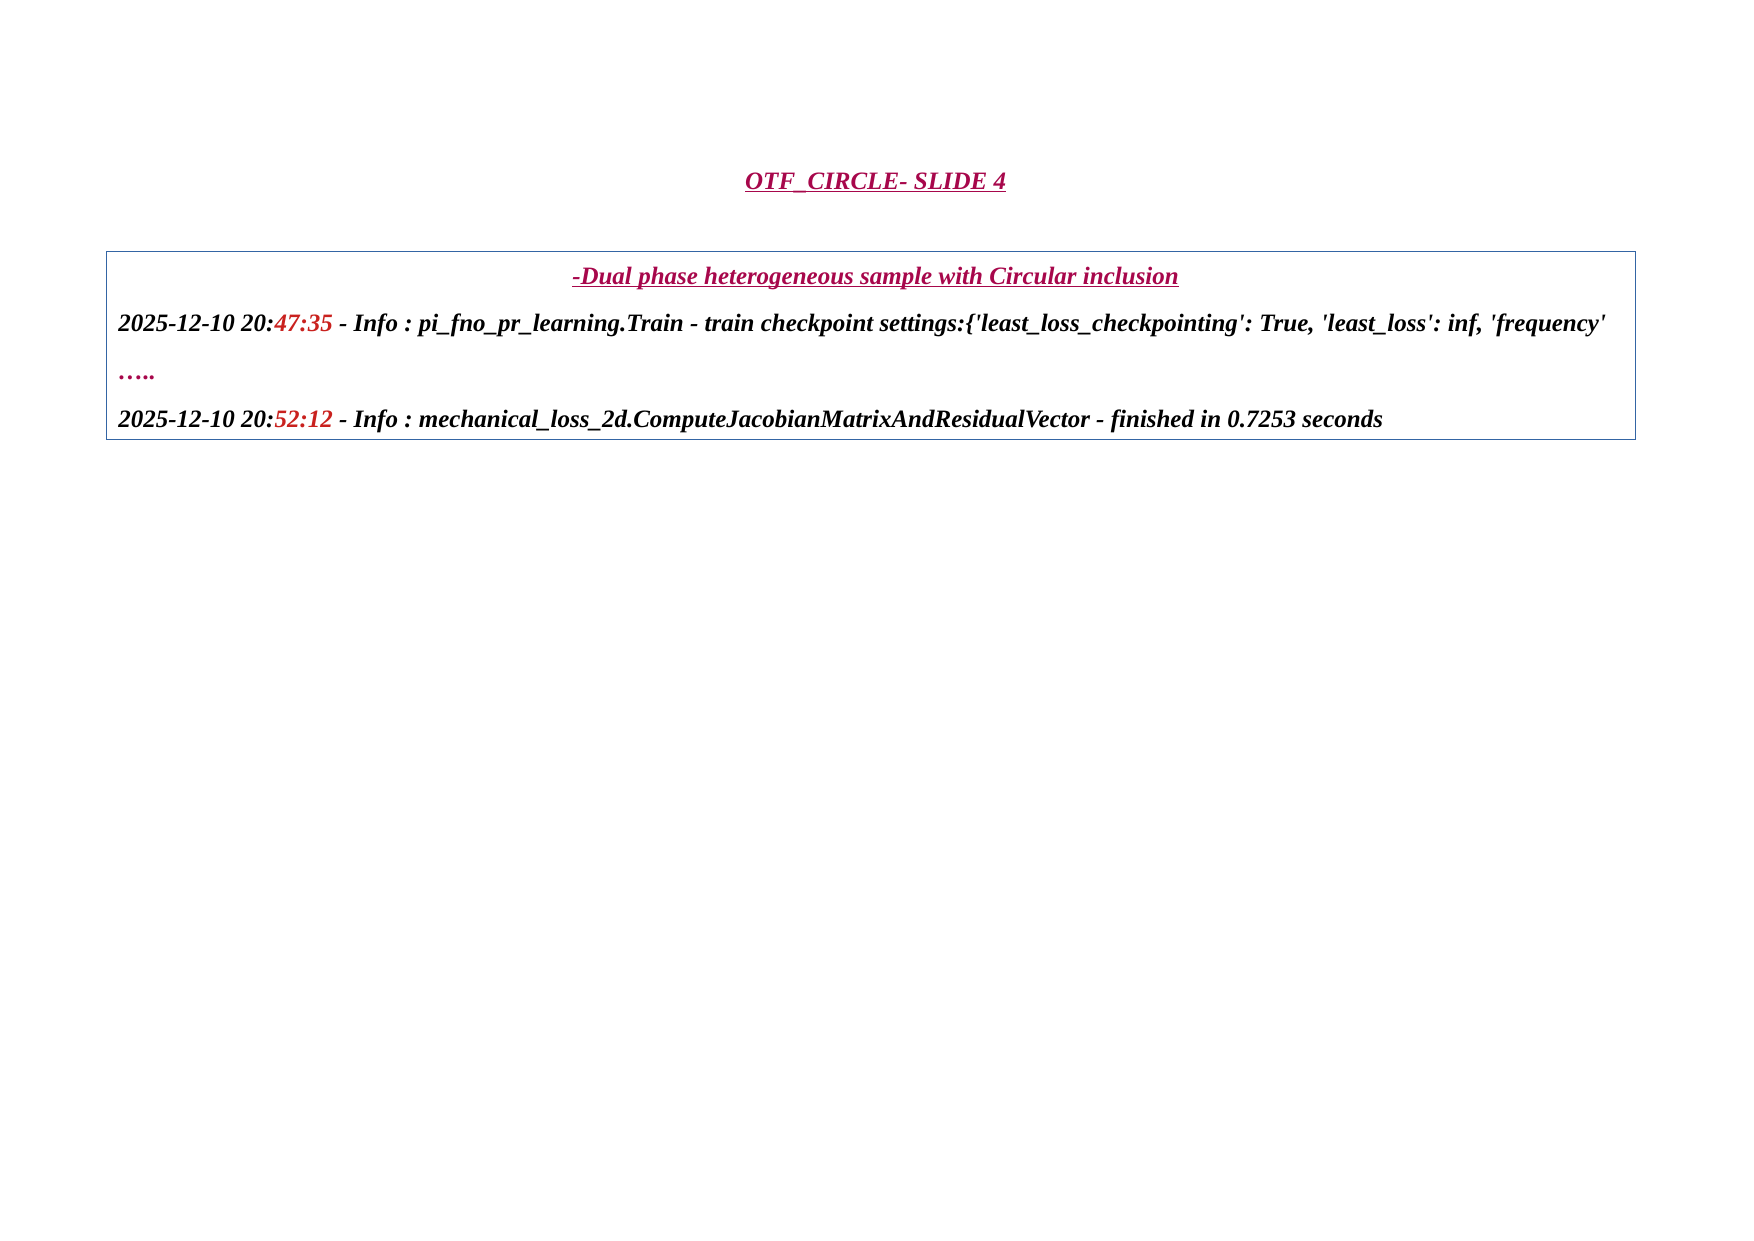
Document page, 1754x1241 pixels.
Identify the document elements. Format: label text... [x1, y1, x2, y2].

text -Dual phase heterogeneous sample with Circular inclusion [118, 261, 1635, 290]
text 2025-12-10 20:47:35 - Info : pi_fno_pr_learning.Train - train checkpoint settings:{'least_loss_checkpointing': True, 'least_loss': inf, 'frequency' [118, 308, 1635, 337]
text 2025-12-10 20:52:12 - Info : mechanical_loss_2d.ComputeJacobianMatrixAndResidualVector - finished in 0.7253 seconds [118, 404, 1635, 432]
text ….. [118, 356, 1635, 385]
text OTF_CIRCLE- SLIDE 4 [118, 166, 1635, 194]
